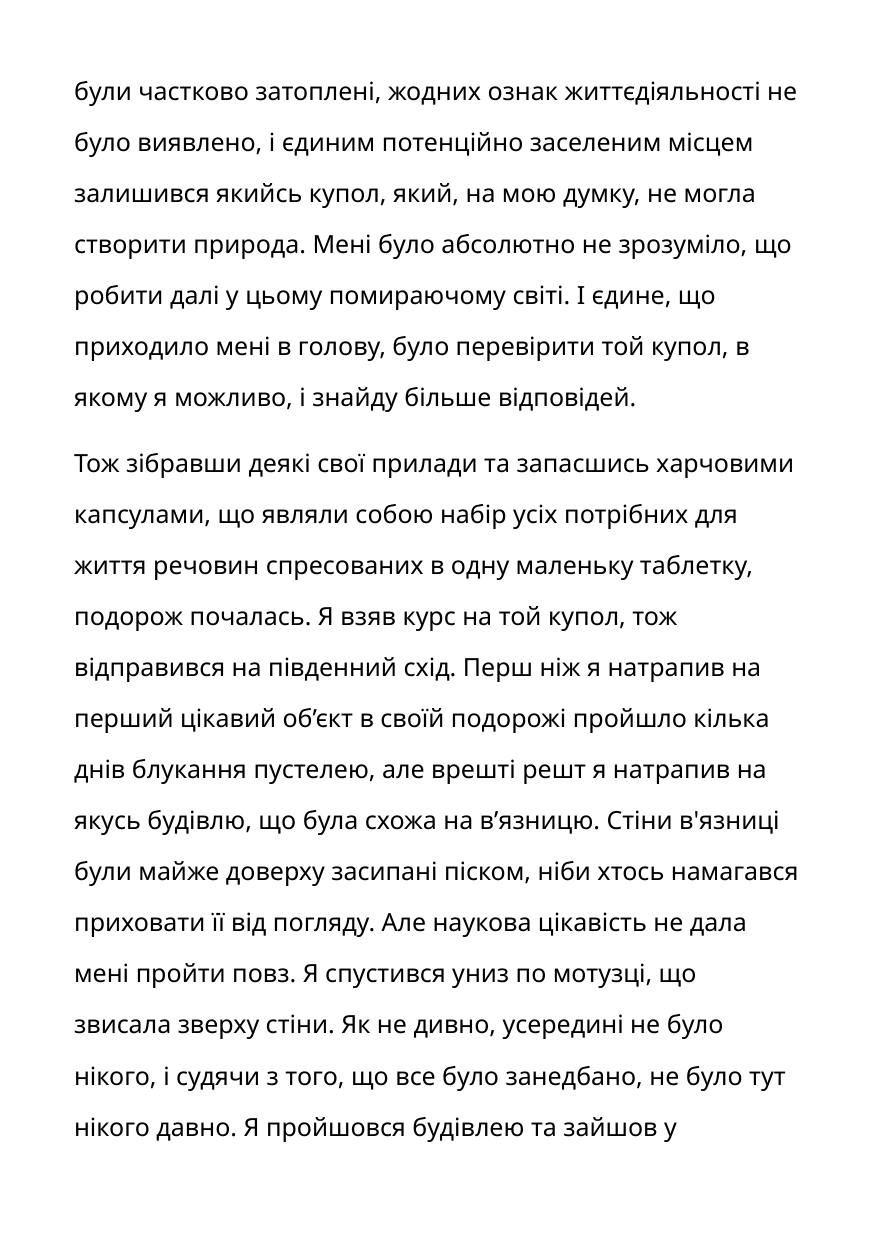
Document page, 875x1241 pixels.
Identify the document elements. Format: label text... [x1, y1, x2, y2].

text Тож зібравши деякі свої прилади та запасшись харчовими капсулами, що являли собою набір усіх потрібних для життя речовин спресованих в одну маленьку таблетку, подорож почалась. Я взяв курс на той купол, тож відправився на південний схід. Перш ніж я натрапив на перший цікавий об’єкт в своїй подорожі пройшло кілька днів блукання пустелею, але врешті решт я натрапив на якусь будівлю, що була схожа на в’язницю. Стіни в'язниці були майже доверху засипані піском, ніби хтось намагався приховати її від погляду. Але наукова цікавість не дала мені пройти повз. Я спустився униз по мотузці, що звисала зверху стіни. Як не дивно, усередині не було нікого, і судячи з того, що все було занедбано, не було тут нікого давно. Я пройшовся будівлею та зайшов у [74, 446, 800, 1143]
text були частково затоплені, жодних ознак життєдіяльності не було виявлено, і єдиним потенційно заселеним місцем залишився якийсь купол, який, на мою думку, не могла створити природа. Мені було абсолютно не зрозуміло, що робити далі у цьому помираючому світі. І єдине, що приходило мені в голову, було перевірити той купол, в якому я можливо, і знайду більше відповідей. [74, 74, 800, 414]
